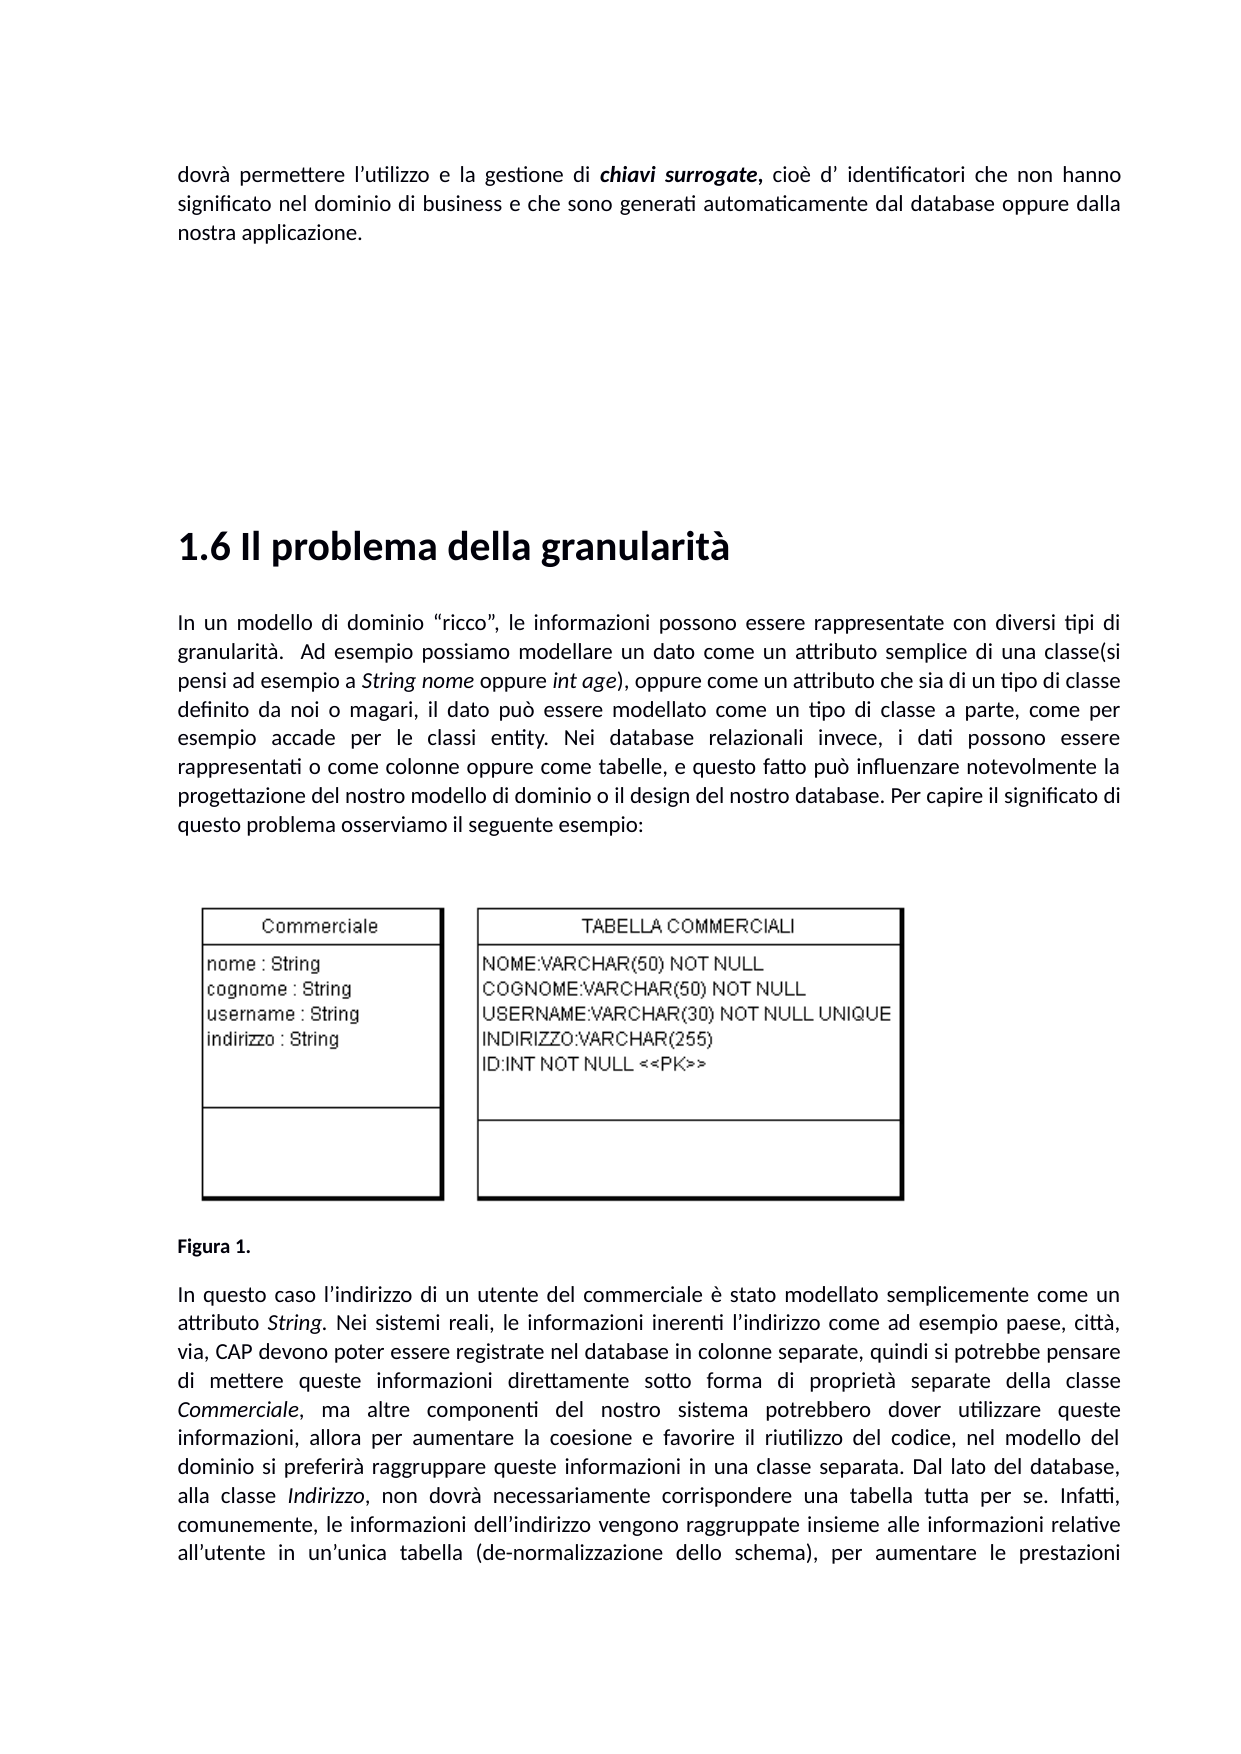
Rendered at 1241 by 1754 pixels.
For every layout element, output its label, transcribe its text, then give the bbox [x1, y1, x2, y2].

text Figura 1. [177, 1229, 1122, 1258]
picture [177, 858, 974, 1209]
text In questo caso l’indirizzo di un utente del commerciale è stato modellato semplicemente come un attributo String. Nei sistemi reali, le informazioni inerenti l’indirizzo come ad esempio paese, città, via, CAP devono poter essere registrate nel database in colonne separate, quindi si potrebbe pensare di mettere queste informazioni direttamente sotto forma di proprietà separate della classe Commerciale, ma altre componenti del nostro sistema potrebbero dover utilizzare queste informazioni, allora per aumentare la coesione e favorire il riutilizzo del codice, nel modello del dominio si preferirà raggruppare queste informazioni in una classe separata. Dal lato del database, alla classe Indirizzo, non dovrà necessariamente corrispondere una tabella tutta per se. Infatti, comunemente, le informazioni dell’indirizzo vengono raggruppate insieme alle informazioni relative all’utente in un’unica tabella (de-normalizzazione dello schema), per aumentare le prestazioni [177, 1279, 1122, 1567]
text In un modello di dominio “ricco”, le informazioni possono essere rappresentate con diversi tipi di granularità. Ad esempio possiamo modellare un dato come un attributo semplice di una classe(si pensi ad esempio a String nome oppure int age), oppure come un attributo che sia di un tipo di classe definito da noi o magari, il dato può essere modellato come un tipo di classe a parte, come per esempio accade per le classi entity. Nei database relazionali invece, i dati possono essere rappresentati o come colonne oppure come tabelle, e questo fatto può influenzare notevolmente la progettazione del nostro modello di dominio o il design del nostro database. Per capire il significato di questo problema osserviamo il seguente esempio: [177, 608, 1122, 838]
subtitle 1.6 Il problema della granularità [177, 519, 1122, 570]
text dovrà permettere l’utilizzo e la gestione di chiavi surrogate, cioè d’ identificatori che non hanno significato nel dominio di business e che sono generati automaticamente dal database oppure dalla nostra applicazione. [177, 159, 1122, 246]
